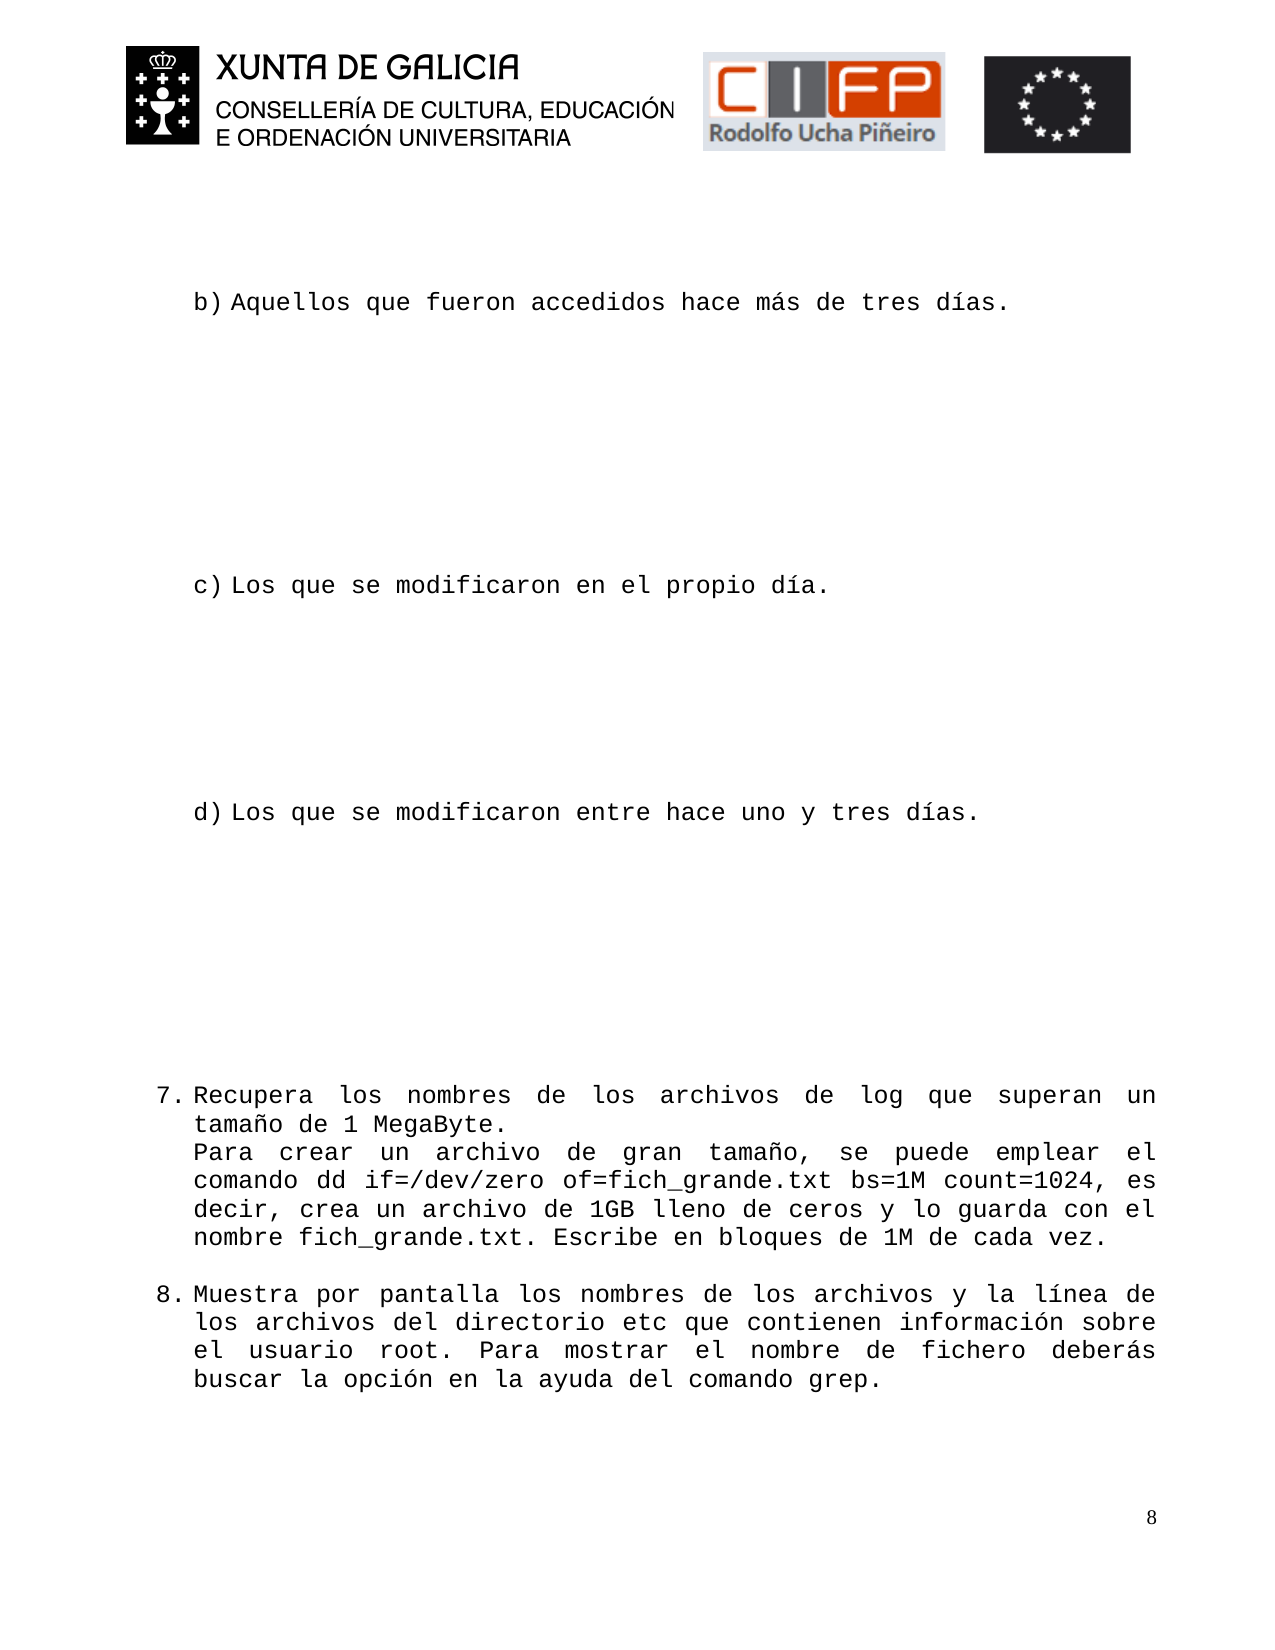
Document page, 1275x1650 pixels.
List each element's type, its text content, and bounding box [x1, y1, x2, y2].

list Aquellos que fueron accedidos hace más de tres días. [193, 290, 1157, 318]
picture [703, 52, 946, 151]
picture [126, 46, 674, 146]
list Muestra por pantalla los nombres de los archivos y la línea de los archivos del directorio etc que contienen información sobre el usuario root. Para mostrar el nombre de fichero deberás buscar la opción en la ayuda del comando grep. [156, 1281, 1157, 1395]
picture [983, 55, 1134, 155]
list Recupera los nombres de los archivos de log que superan un tamaño de 1 MegaByte. [156, 1083, 1157, 1140]
list Los que se modificaron en el propio día. [193, 573, 1157, 601]
list Los que se modificaron entre hace uno y tres días. [193, 800, 1157, 828]
list Para crear un archivo de gran tamaño, se puede emplear el comando dd if=/dev/zero of=fich_grande.txt bs=1M count=1024, es decir, crea un archivo de 1GB lleno de ceros y lo guarda con el nombre fich_grande.txt. Escribe en bloques de 1M de cada vez. [156, 1140, 1157, 1253]
